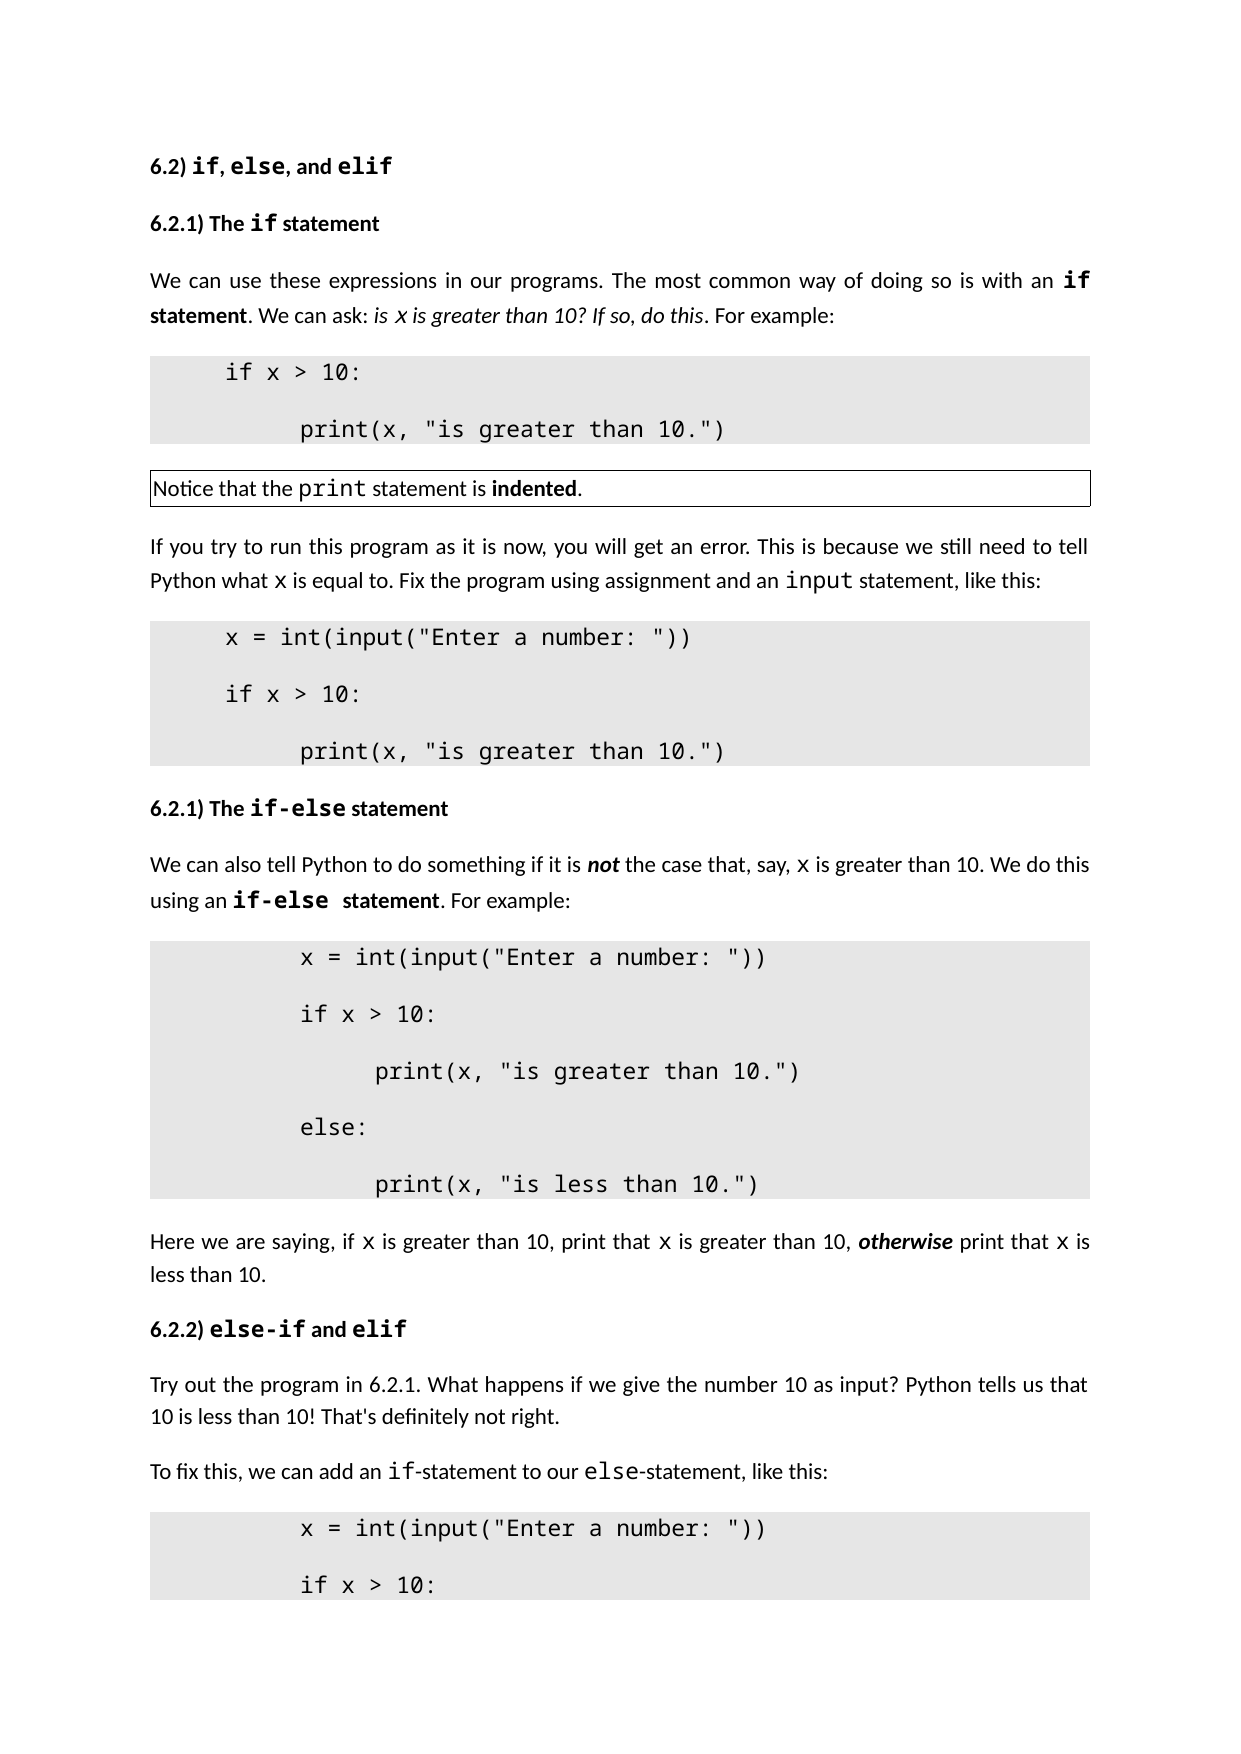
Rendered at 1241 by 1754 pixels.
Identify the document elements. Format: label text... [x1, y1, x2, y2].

text 6.2.1) The if statement [150, 207, 1090, 238]
text If you try to run this program as it is now, you will get an error. This is because we still need to tell Python what x is equal to. Fix the program using assignment and an input statement, like this: [150, 532, 1090, 596]
text x = int(input("Enter a number: ")) [150, 1512, 1090, 1543]
text 6.2.1) The if-else statement [150, 792, 1090, 823]
text if x > 10: [150, 1569, 1090, 1600]
text Try out the program in 6.2.1. What happens if we give the number 10 as input? Python tells us that 10 is less than 10! That's definitely not right. [150, 1370, 1090, 1430]
text print(x, "is greater than 10.") [150, 413, 1090, 444]
text We can also tell Python to do something if it is not the case that, say, x is greater than 10. We do this using an if-else statement. For example: [150, 848, 1090, 916]
text x = int(input("Enter a number: ")) [150, 941, 1090, 972]
text Here we are saying, if x is greater than 10, print that x is greater than 10, otherwise print that x is less than 10. [150, 1225, 1090, 1288]
text Notice that the print statement is indented. [151, 471, 1090, 506]
text print(x, "is less than 10.") [150, 1168, 1090, 1199]
text print(x, "is greater than 10.") [150, 1054, 1090, 1086]
text if x > 10: [150, 356, 1090, 387]
text We can use these expressions in our programs. The most common way of doing so is with an if statement. We can ask: is x is greater than 10? If so, do this. For example: [150, 263, 1090, 331]
text x = int(input("Enter a number: ")) [150, 621, 1090, 652]
text To fix this, we can add an if-statement to our else-statement, like this: [150, 1455, 1090, 1487]
text 6.2) if, else, and elif [150, 150, 1090, 181]
text else: [150, 1111, 1090, 1143]
text print(x, "is greater than 10.") [150, 735, 1090, 766]
text 6.2.2) else-if and elif [150, 1313, 1090, 1344]
text if x > 10: [150, 678, 1090, 709]
text if x > 10: [150, 998, 1090, 1029]
